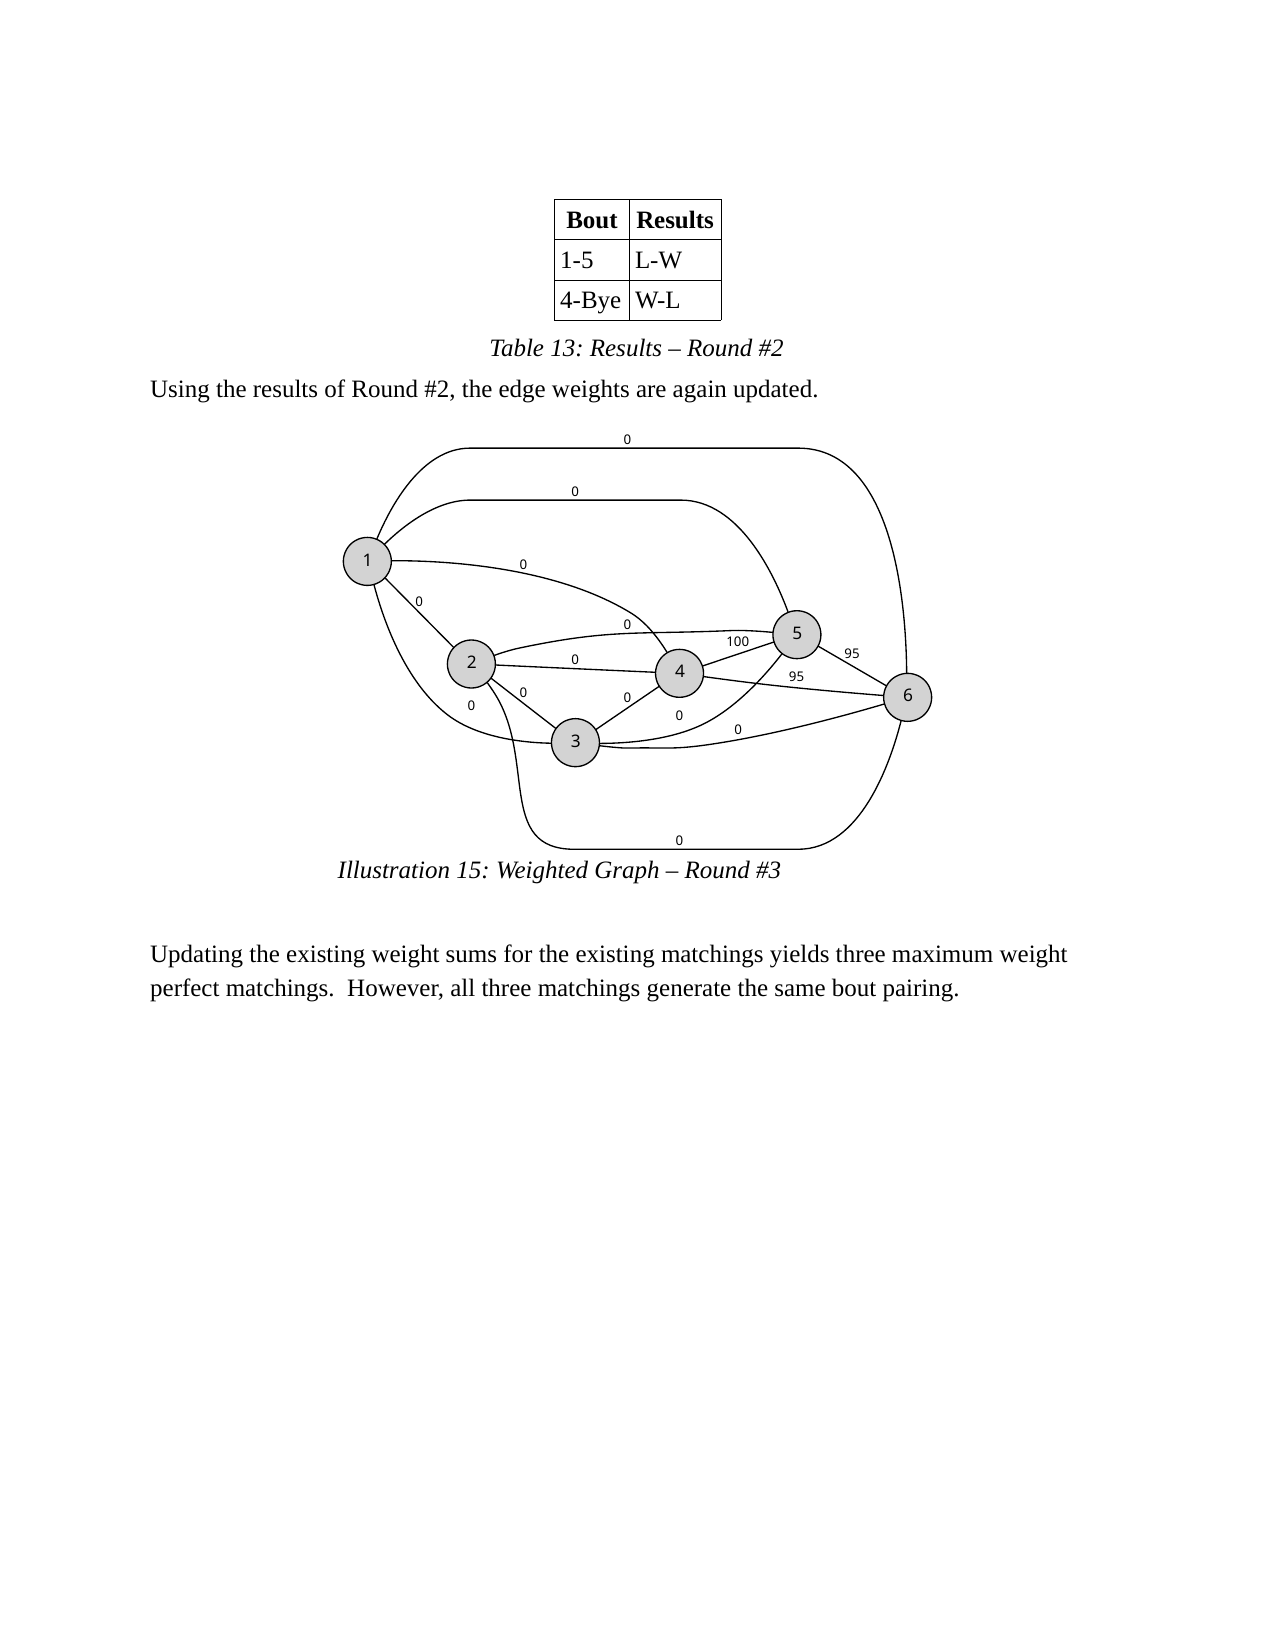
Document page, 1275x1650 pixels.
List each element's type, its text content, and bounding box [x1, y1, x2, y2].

table_cell 1-5 [555, 240, 629, 280]
table_header Bout [555, 200, 629, 239]
text Table 13: Results – Round #2 [150, 333, 1125, 361]
text Updating the existing weight sums for the existing matchings yields three maximum weight perfect matchings. However, all three matchings generate the same bout pairing. [150, 939, 1125, 1002]
text Using the results of Round #2, the edge weights are again updated. [150, 374, 1125, 403]
text Illustration 15: Weighted Graph – Round #3 [337, 428, 937, 884]
table_cell W-L [630, 281, 721, 320]
table_cell L-W [630, 240, 721, 280]
table_header Results [630, 200, 721, 239]
table_cell 4-Bye [555, 281, 629, 320]
